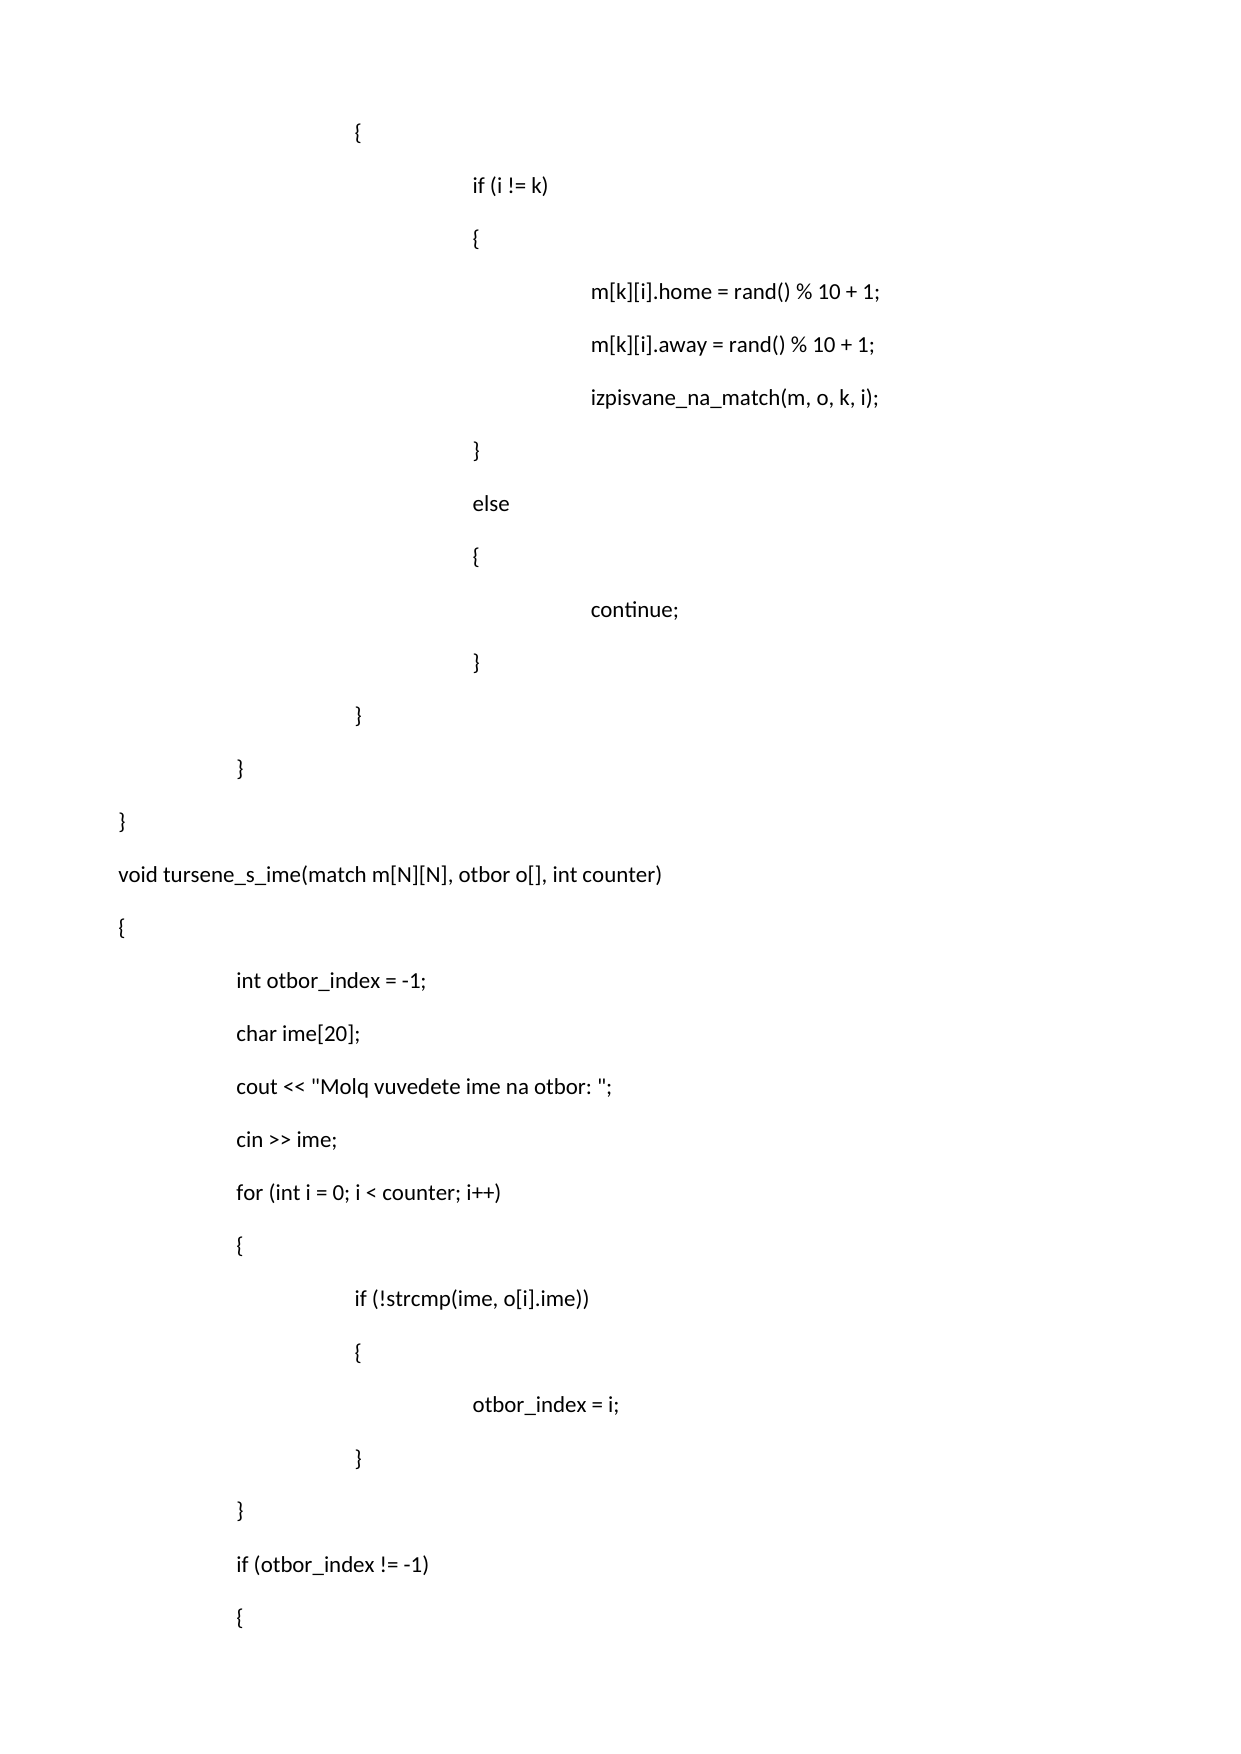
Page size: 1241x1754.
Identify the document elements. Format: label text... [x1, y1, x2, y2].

text { [118, 1232, 1122, 1259]
text { [118, 118, 1122, 146]
text } [118, 648, 1122, 676]
text } [118, 1444, 1122, 1472]
text { [118, 1338, 1122, 1366]
text void tursene_s_ime(match m[N][N], otbor o[], int counter) [118, 860, 1122, 888]
text } [118, 754, 1122, 782]
text { [118, 1603, 1122, 1631]
text m[k][i].away = rand() % 10 + 1; [118, 330, 1122, 358]
text otbor_index = i; [118, 1391, 1122, 1419]
text { [118, 224, 1122, 252]
text } [118, 701, 1122, 729]
text } [118, 1497, 1122, 1525]
text if (otbor_index != -1) [118, 1550, 1122, 1578]
text izpisvane_na_match(m, o, k, i); [118, 383, 1122, 411]
text char ime[20]; [118, 1019, 1122, 1047]
text else [118, 489, 1122, 517]
text int otbor_index = -1; [118, 966, 1122, 994]
text cin >> ime; [118, 1126, 1122, 1153]
text for (int i = 0; i < counter; i++) [118, 1178, 1122, 1207]
text } [118, 436, 1122, 464]
text cout << "Molq vuvedete ime na otbor: "; [118, 1072, 1122, 1101]
text { [118, 913, 1122, 941]
text if (!strcmp(ime, o[i].ime)) [118, 1284, 1122, 1313]
text m[k][i].home = rand() % 10 + 1; [118, 277, 1122, 305]
text if (i != k) [118, 171, 1122, 199]
text } [118, 807, 1122, 835]
text continue; [118, 595, 1122, 623]
text { [118, 542, 1122, 570]
